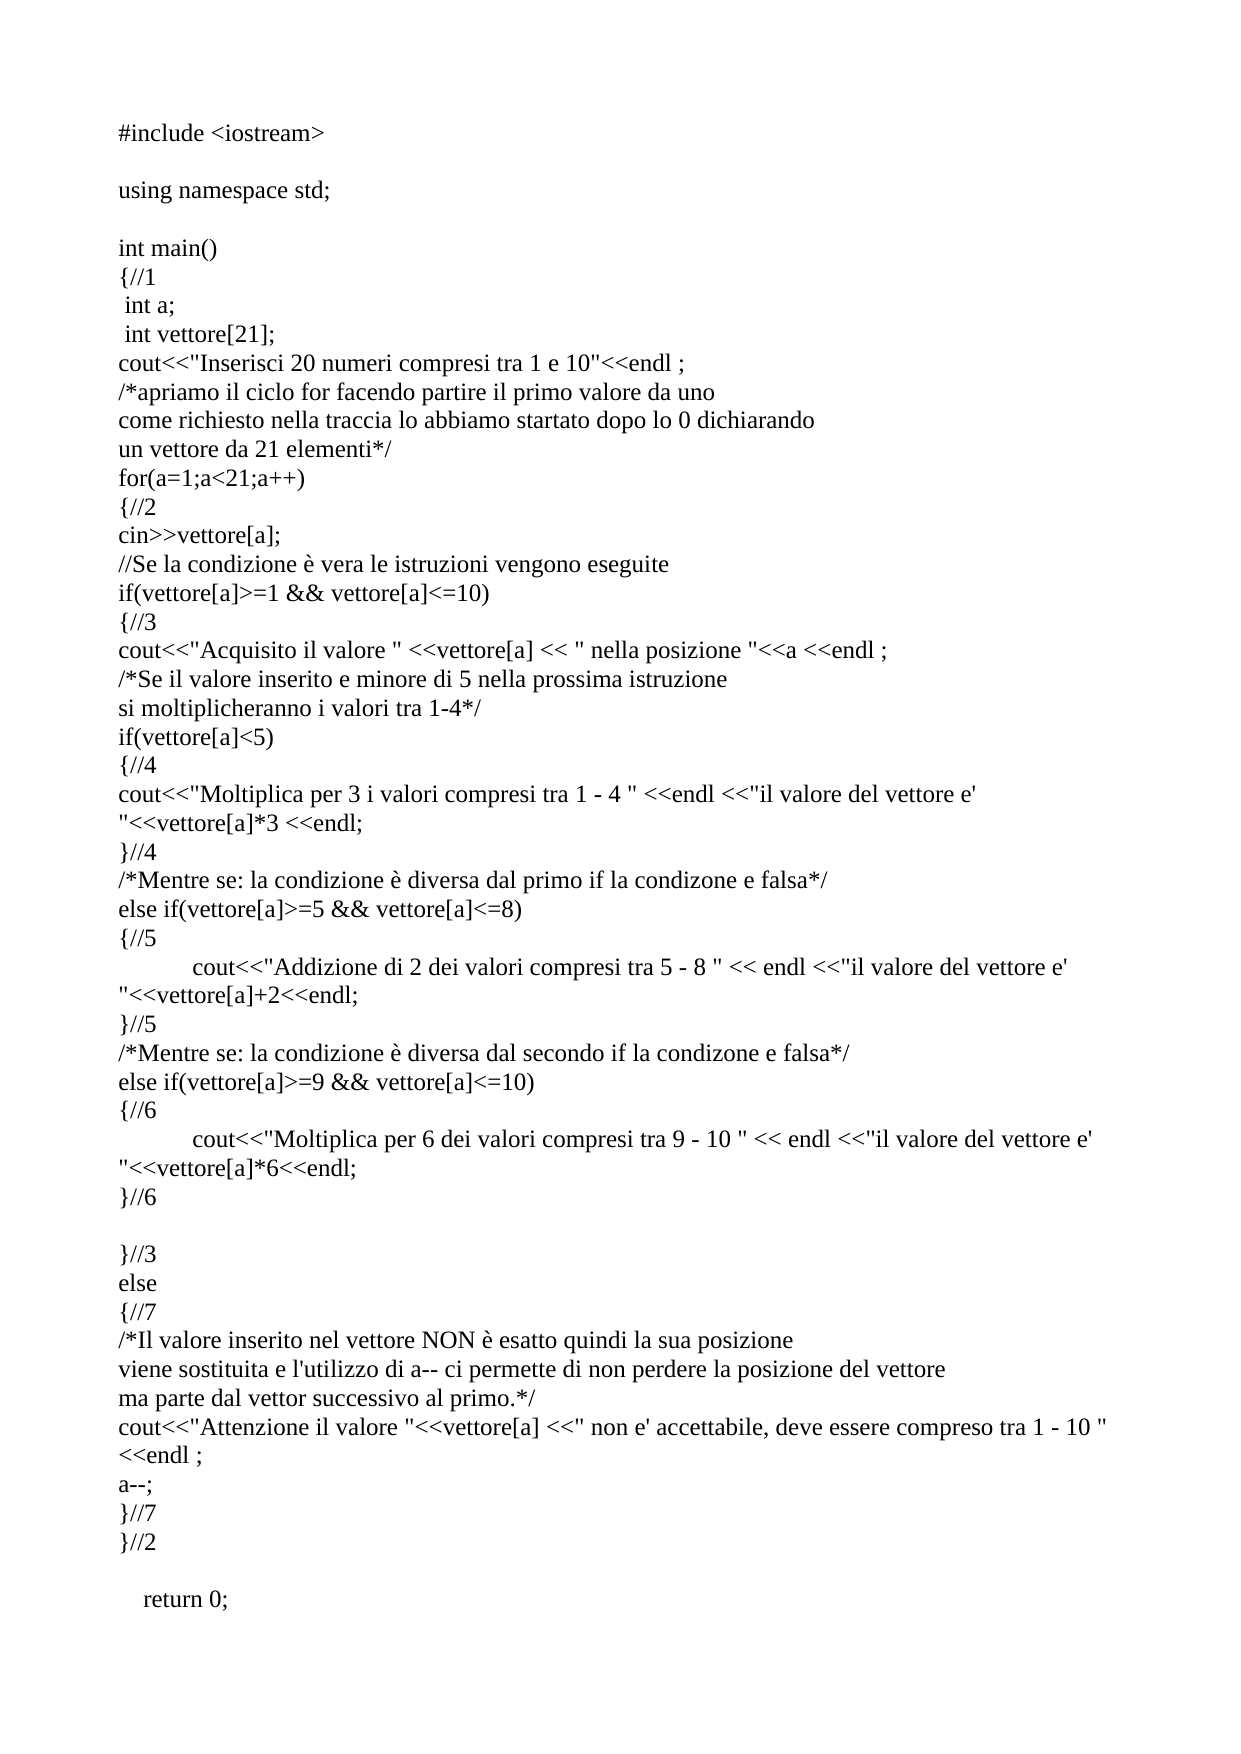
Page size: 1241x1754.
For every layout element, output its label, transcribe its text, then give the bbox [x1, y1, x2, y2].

text si moltiplicheranno i valori tra 1-4*/ [118, 693, 1122, 722]
text {//1 [118, 262, 1122, 291]
text return 0; [118, 1584, 1122, 1613]
text viene sostituita e l'utilizzo di a-- ci permette di non perdere la posizione del vettore [118, 1354, 1122, 1383]
text if(vettore[a]<5) [118, 722, 1122, 751]
text {//7 [118, 1297, 1122, 1326]
text un vettore da 21 elementi*/ [118, 434, 1122, 463]
text {//6 [118, 1096, 1122, 1124]
text //Se la condizione è vera le istruzioni vengono eseguite [118, 549, 1122, 578]
text cout<<"Acquisito il valore " <<vettore[a] << " nella posizione "<<a <<endl ; [118, 636, 1122, 664]
text cout<<"Inserisci 20 numeri compresi tra 1 e 10"<<endl ; [118, 348, 1122, 377]
text cout<<"Attenzione il valore "<<vettore[a] <<" non e' accettabile, deve essere compreso tra 1 - 10 " <<endl ; [118, 1412, 1122, 1469]
text int a; [118, 291, 1122, 319]
text ma parte dal vettor successivo al primo.*/ [118, 1383, 1122, 1412]
text }//3 [118, 1239, 1122, 1268]
text a--; [118, 1469, 1122, 1498]
text {//2 [118, 492, 1122, 521]
text cin>>vettore[a]; [118, 521, 1122, 549]
text using namespace std; [118, 176, 1122, 204]
text /*Mentre se: la condizione è diversa dal primo if la condizone e falsa*/ [118, 866, 1122, 894]
text cout<<"Moltiplica per 6 dei valori compresi tra 9 - 10 " << endl <<"il valore del vettore e' "<<vettore[a]*6<<endl; [118, 1124, 1122, 1182]
text /*Il valore inserito nel vettore NON è esatto quindi la sua posizione [118, 1326, 1122, 1354]
text {//5 [118, 923, 1122, 952]
text cout<<"Addizione di 2 dei valori compresi tra 5 - 8 " << endl <<"il valore del vettore e' "<<vettore[a]+2<<endl; [118, 952, 1122, 1009]
text /*Mentre se: la condizione è diversa dal secondo if la condizone e falsa*/ [118, 1038, 1122, 1067]
text int vettore[21]; [118, 319, 1122, 348]
text }//5 [118, 1009, 1122, 1038]
text {//3 [118, 607, 1122, 636]
text #include <iostream> [118, 118, 1122, 147]
text else if(vettore[a]>=9 && vettore[a]<=10) [118, 1067, 1122, 1096]
text /*Se il valore inserito e minore di 5 nella prossima istruzione [118, 664, 1122, 693]
text come richiesto nella traccia lo abbiamo startato dopo lo 0 dichiarando [118, 406, 1122, 434]
text }//2 [118, 1527, 1122, 1556]
text else [118, 1268, 1122, 1297]
text if(vettore[a]>=1 && vettore[a]<=10) [118, 578, 1122, 607]
text }//4 [118, 837, 1122, 866]
text {//4 [118, 751, 1122, 779]
text for(a=1;a<21;a++) [118, 463, 1122, 492]
text }//7 [118, 1498, 1122, 1527]
text else if(vettore[a]>=5 && vettore[a]<=8) [118, 894, 1122, 923]
text /*apriamo il ciclo for facendo partire il primo valore da uno [118, 377, 1122, 406]
text int main() [118, 233, 1122, 262]
text cout<<"Moltiplica per 3 i valori compresi tra 1 - 4 " <<endl <<"il valore del vettore e' "<<vettore[a]*3 <<endl; [118, 779, 1122, 837]
text }//6 [118, 1182, 1122, 1211]
